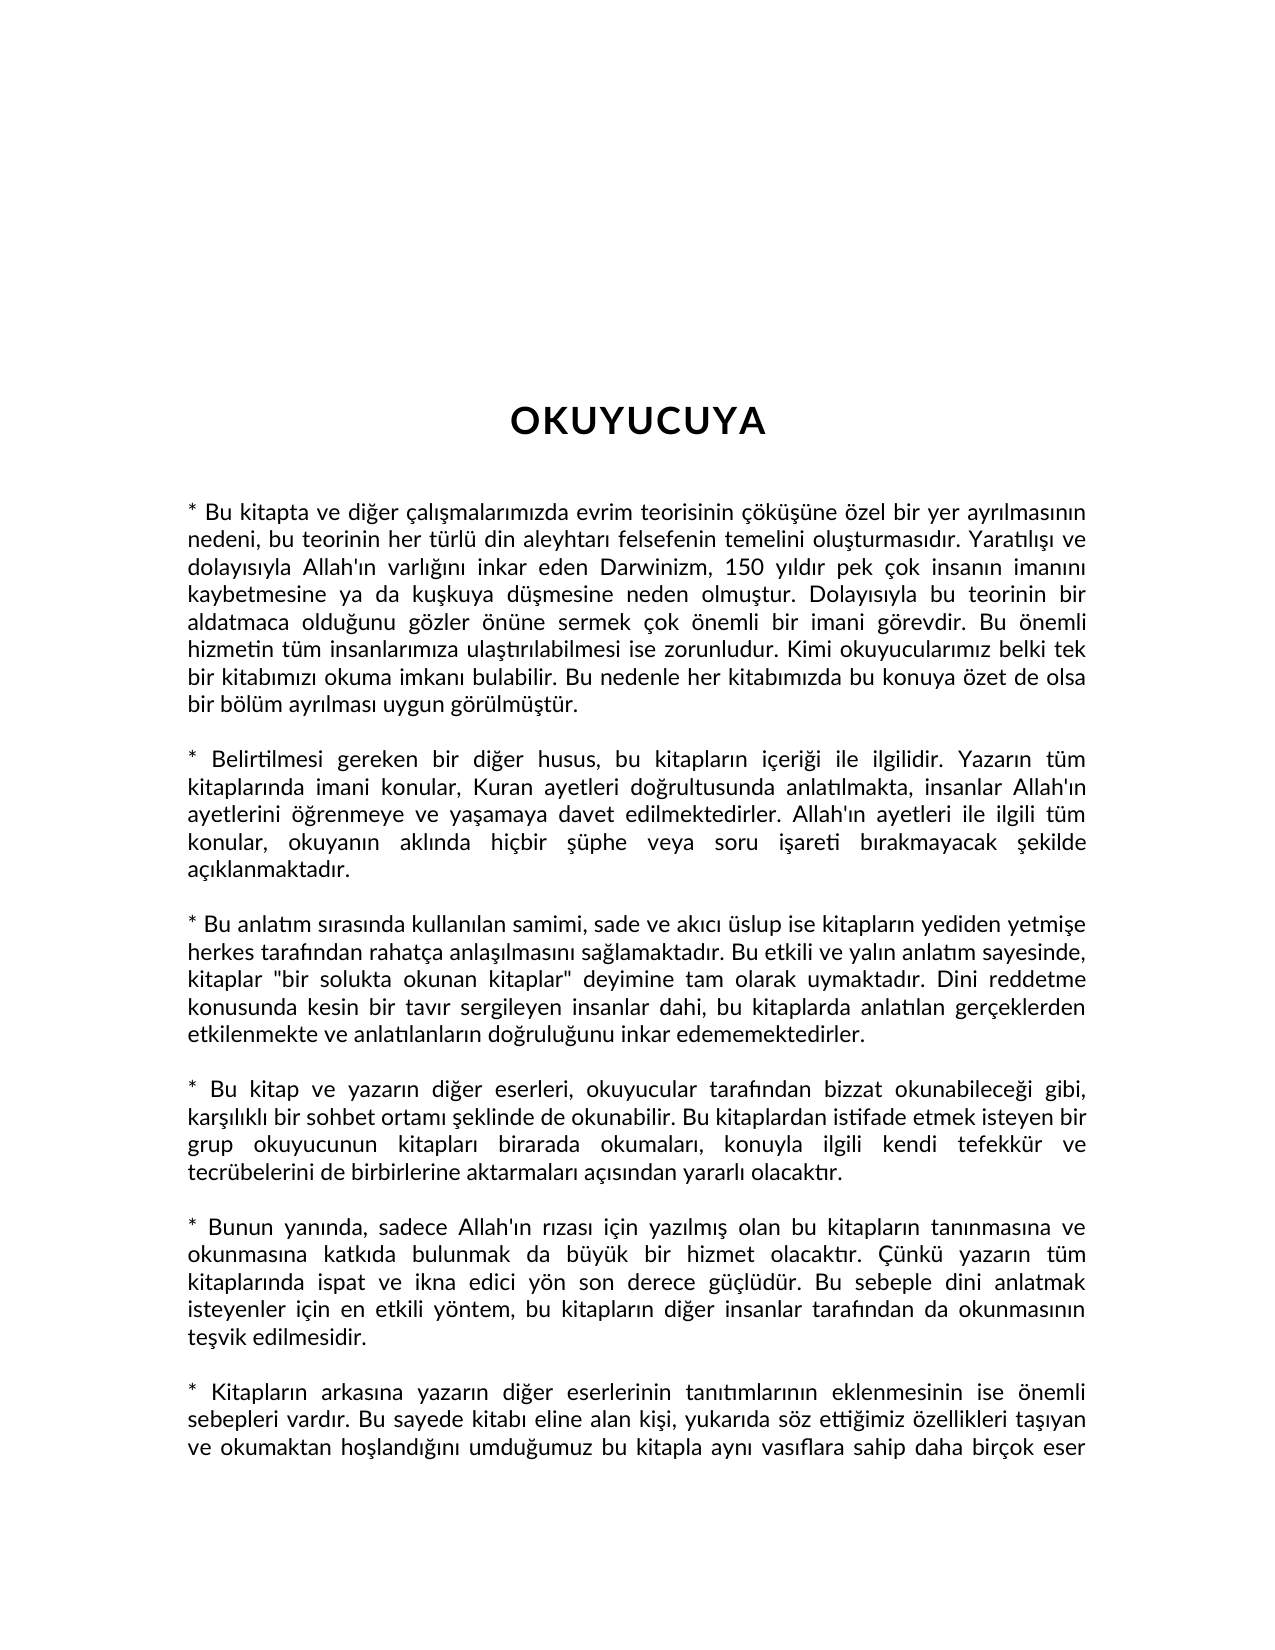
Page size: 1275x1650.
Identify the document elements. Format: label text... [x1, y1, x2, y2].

text * Bu kitap ve yazarın diğer eserleri, okuyucular tarafından bizzat okunabileceği gibi, karşılıklı bir sohbet ortamı şeklinde de okunabilir. Bu kitaplardan istifade etmek isteyen bir grup okuyucunun kitapları birarada okumaları, konuyla ilgili kendi tefekkür ve tecrübelerini de birbirlerine aktarmaları açısından yararlı olacaktır. [187, 1075, 1087, 1185]
text * Bu anlatım sırasında kullanılan samimi, sade ve akıcı üslup ise kitapların yediden yetmişe herkes tarafından rahatça anlaşılmasını sağlamaktadır. Bu etkili ve yalın anlatım sayesinde, kitaplar "bir solukta okunan kitaplar" deyimine tam olarak uymaktadır. Dini reddetme konusunda kesin bir tavır sergileyen insanlar dahi, bu kitaplarda anlatılan gerçeklerden etkilenmekte ve anlatılanların doğruluğunu inkar edememektedirler. [187, 910, 1087, 1047]
text * Bunun yanında, sadece Allah'ın rızası için yazılmış olan bu kitapların tanınmasına ve okunmasına katkıda bulunmak da büyük bir hizmet olacaktır. Çünkü yazarın tüm kitaplarında ispat ve ikna edici yön son derece güçlüdür. Bu sebeple dini anlatmak isteyenler için en etkili yöntem, bu kitapların diğer insanlar tarafından da okunmasının teşvik edilmesidir. [187, 1212, 1087, 1350]
text * Bu kitapta ve diğer çalışmalarımızda evrim teorisinin çöküşüne özel bir yer ayrılmasının nedeni, bu teorinin her türlü din aleyhtarı felsefenin temelini oluşturmasıdır. Yaratılışı ve dolayısıyla Allah'ın varlığını inkar eden Darwinizm, 150 yıldır pek çok insanın imanını kaybetmesine ya da kuşkuya düşmesine neden olmuştur. Dolayısıyla bu teorinin bir aldatmaca olduğunu gözler önüne sermek çok önemli bir imani görevdir. Bu önemli hizmetin tüm insanlarımıza ulaştırılabilmesi ise zorunludur. Kimi okuyucularımız belki tek bir kitabımızı okuma imkanı bulabilir. Bu nedenle her kitabımızda bu konuya özet de olsa bir bölüm ayrılması uygun görülmüştür. [187, 497, 1087, 717]
text * Kitapların arkasına yazarın diğer eserlerinin tanıtımlarının eklenmesinin ise önemli sebepleri vardır. Bu sayede kitabı eline alan kişi, yukarıda söz ettiğimiz özellikleri taşıyan ve okumaktan hoşlandığını umduğumuz bu kitapla aynı vasıflara sahip daha birçok eser [187, 1377, 1087, 1460]
text * Belirtilmesi gereken bir diğer husus, bu kitapların içeriği ile ilgilidir. Yazarın tüm kitaplarında imani konular, Kuran ayetleri doğrultusunda anlatılmakta, insanlar Allah'ın ayetlerini öğrenmeye ve yaşamaya davet edilmektedirler. Allah'ın ayetleri ile ilgili tüm konular, okuyanın aklında hiçbir şüphe veya soru işareti bırakmayacak şekilde açıklanmaktadır. [187, 745, 1087, 882]
subtitle OKUYUCUYA [187, 397, 1087, 442]
